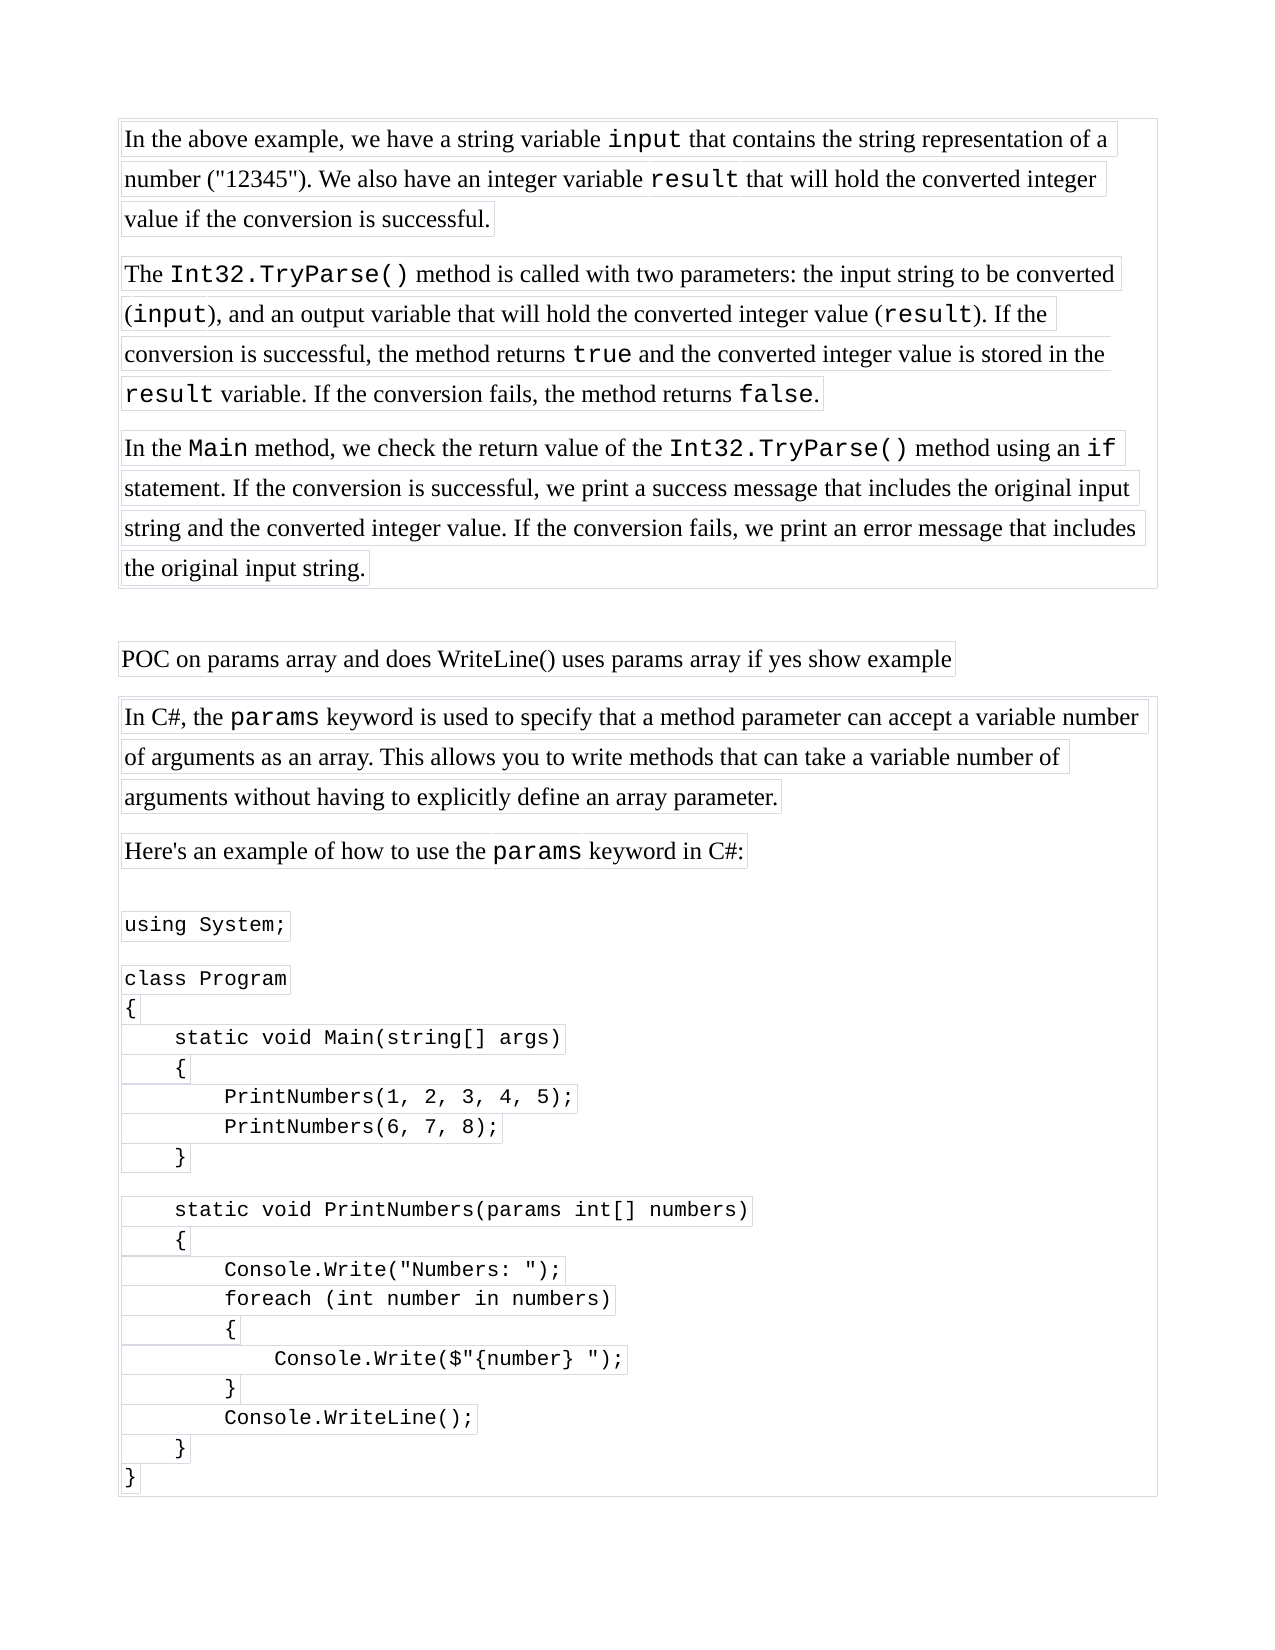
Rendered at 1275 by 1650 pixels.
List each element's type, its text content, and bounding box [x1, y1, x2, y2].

text The Int32.TryParse() method is called with two parameters: the input string to be converted (input), and an output variable that will hold the converted integer value (result). If the conversion is successful, the method returns true and the converted integer value is stored in the result variable. If the conversion fails, the method returns false. [119, 253, 1157, 411]
text static void PrintNumbers(params int[] numbers) [119, 1193, 1157, 1223]
text using System; [119, 908, 1157, 941]
text static void Main(string[] args) [141, 1021, 1157, 1051]
text Console.Write("Numbers: "); [191, 1252, 1157, 1282]
text PrintNumbers(1, 2, 3, 4, 5); [122, 1085, 577, 1110]
text foreach (int number in numbers) [122, 1286, 615, 1312]
text [241, 1371, 1157, 1401]
text In the above example, we have a string variable input that contains the string representation of a number ("12345"). We also have an integer variable result that will hold the converted integer value if the conversion is successful. [119, 119, 1157, 236]
text } [122, 1375, 240, 1401]
text Here's an example of how to use the params keyword in C#: [119, 830, 1157, 868]
text { [122, 991, 1157, 1021]
text [191, 1140, 1157, 1172]
text Console.WriteLine(); [241, 1401, 1157, 1431]
text Console.Write($"{number} "); [241, 1342, 1157, 1371]
text [191, 1223, 1157, 1252]
text } [122, 1435, 190, 1460]
text foreach (int number in numbers) [566, 1282, 1157, 1312]
text [956, 641, 1157, 676]
text class Program [119, 962, 1157, 991]
text [191, 1431, 1157, 1460]
text { [122, 1051, 1157, 1080]
text PrintNumbers(1, 2, 3, 4, 5); [191, 1080, 1157, 1110]
text [503, 1110, 1157, 1140]
text } [122, 1144, 190, 1172]
text Console.Write($"{number} "); [122, 1346, 627, 1371]
text In the Main method, we check the return value of the Int32.TryParse() method using an if statement. If the conversion is successful, we print a success message that includes the original input string and the converted integer value. If the conversion fails, we print an error message that includes the original input string. [119, 427, 1157, 588]
text } [119, 1460, 1157, 1496]
text Console.WriteLine(); [122, 1405, 477, 1431]
text static void Main(string[] args) [122, 1025, 565, 1051]
text PrintNumbers(6, 7, 8); [122, 1114, 502, 1140]
text { [122, 1312, 1157, 1342]
text In C#, the params keyword is used to specify that a method parameter can accept a variable number of arguments as an array. This allows you to write methods that can take a variable number of arguments without having to explicitly define an array parameter. [119, 697, 1157, 813]
text { [122, 1227, 190, 1252]
text Console.Write("Numbers: "); [122, 1257, 565, 1282]
text POC on params array and does WriteLine() uses params array if yes show example [119, 642, 955, 676]
